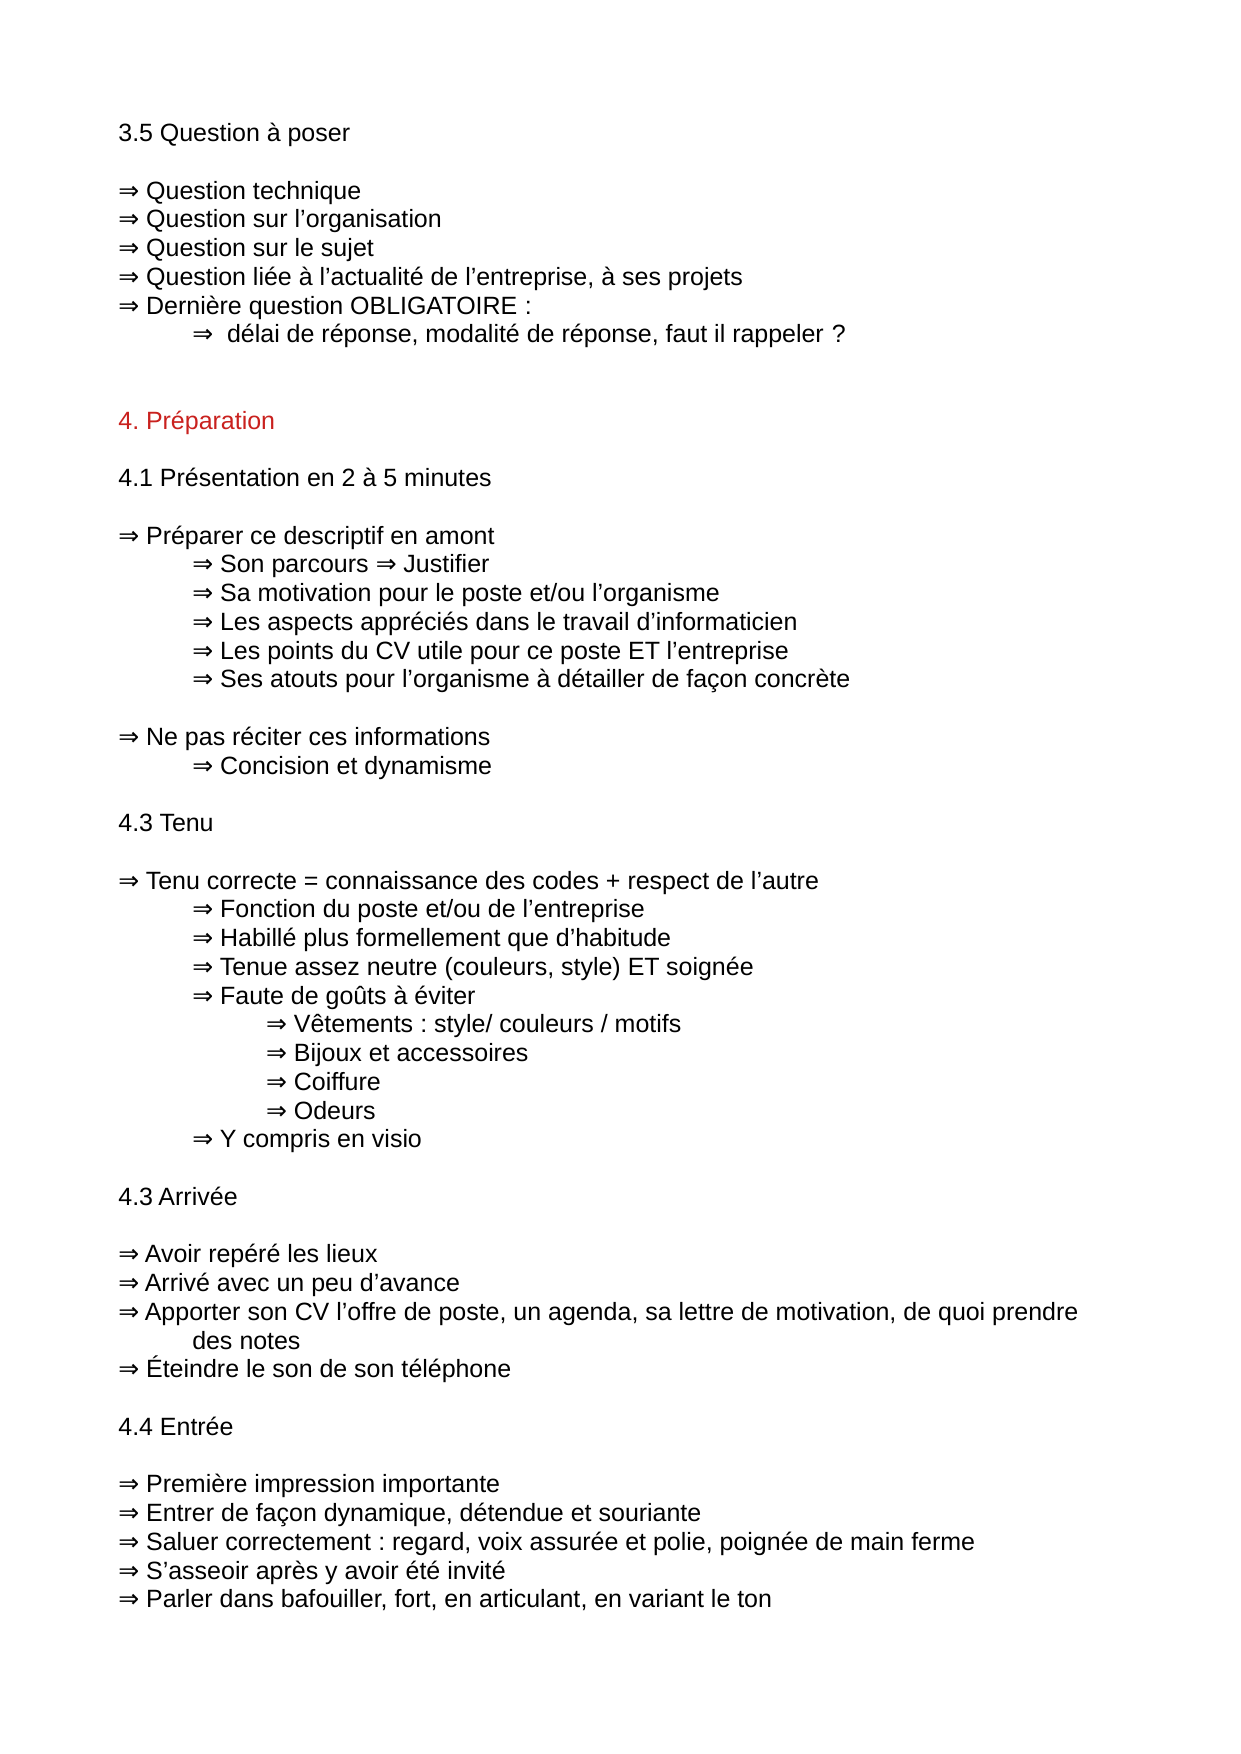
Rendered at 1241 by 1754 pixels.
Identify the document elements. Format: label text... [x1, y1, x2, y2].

text ⇒ Y compris en visio [118, 1124, 1122, 1153]
text ⇒ Apporter son CV l’offre de poste, un agenda, sa lettre de motivation, de quoi prendre des notes [118, 1297, 1122, 1354]
text ⇒ Coiffure [118, 1067, 1122, 1096]
text ⇒ Question technique [118, 176, 1122, 204]
text ⇒ Question liée à l’actualité de l’entreprise, à ses projets [118, 262, 1122, 291]
text ⇒ Concision et dynamisme [118, 751, 1122, 779]
text ⇒ Avoir repéré les lieux [118, 1239, 1122, 1268]
text ⇒ délai de réponse, modalité de réponse, faut il rappeler ? [118, 319, 1122, 348]
text ⇒ Les points du CV utile pour ce poste ET l’entreprise [118, 636, 1122, 664]
text ⇒ Les aspects appréciés dans le travail d’informaticien [118, 607, 1122, 636]
text 4.4 Entrée [118, 1412, 1122, 1441]
text ⇒ Saluer correctement : regard, voix assurée et polie, poignée de main ferme [118, 1527, 1122, 1556]
text ⇒ Vêtements : style/ couleurs / motifs [118, 1009, 1122, 1038]
text 3.5 Question à poser [118, 118, 1122, 147]
text ⇒ Entrer de façon dynamique, détendue et souriante [118, 1498, 1122, 1527]
text ⇒ Habillé plus formellement que d’habitude [118, 923, 1122, 952]
text ⇒ Son parcours ⇒ Justifier [118, 549, 1122, 578]
text ⇒ Fonction du poste et/ou de l’entreprise [118, 894, 1122, 923]
text ⇒ Sa motivation pour le poste et/ou l’organisme [118, 578, 1122, 607]
text 4.1 Présentation en 2 à 5 minutes [118, 463, 1122, 492]
text ⇒ Tenue assez neutre (couleurs, style) ET soignée [118, 952, 1122, 981]
text 4.3 Tenu [118, 808, 1122, 837]
text ⇒ Arrivé avec un peu d’avance [118, 1268, 1122, 1297]
text ⇒ Parler dans bafouiller, fort, en articulant, en variant le ton [118, 1584, 1122, 1613]
text ⇒ Ses atouts pour l’organisme à détailler de façon concrète [118, 664, 1122, 693]
text ⇒ Première impression importante [118, 1469, 1122, 1498]
text 4.3 Arrivée [118, 1182, 1122, 1211]
text 4. Préparation [118, 406, 1122, 434]
text ⇒ Bijoux et accessoires [118, 1038, 1122, 1067]
text ⇒ Préparer ce descriptif en amont [118, 521, 1122, 549]
text ⇒ Faute de goûts à éviter [118, 981, 1122, 1009]
text ⇒ Question sur le sujet [118, 233, 1122, 262]
text ⇒ Odeurs [118, 1096, 1122, 1124]
text ⇒ Éteindre le son de son téléphone [118, 1354, 1122, 1383]
text ⇒ Tenu correcte = connaissance des codes + respect de l’autre [118, 866, 1122, 894]
text ⇒ Dernière question OBLIGATOIRE : [118, 291, 1122, 319]
text ⇒ Question sur l’organisation [118, 204, 1122, 233]
text ⇒ Ne pas réciter ces informations [118, 722, 1122, 751]
text ⇒ S’asseoir après y avoir été invité [118, 1556, 1122, 1584]
